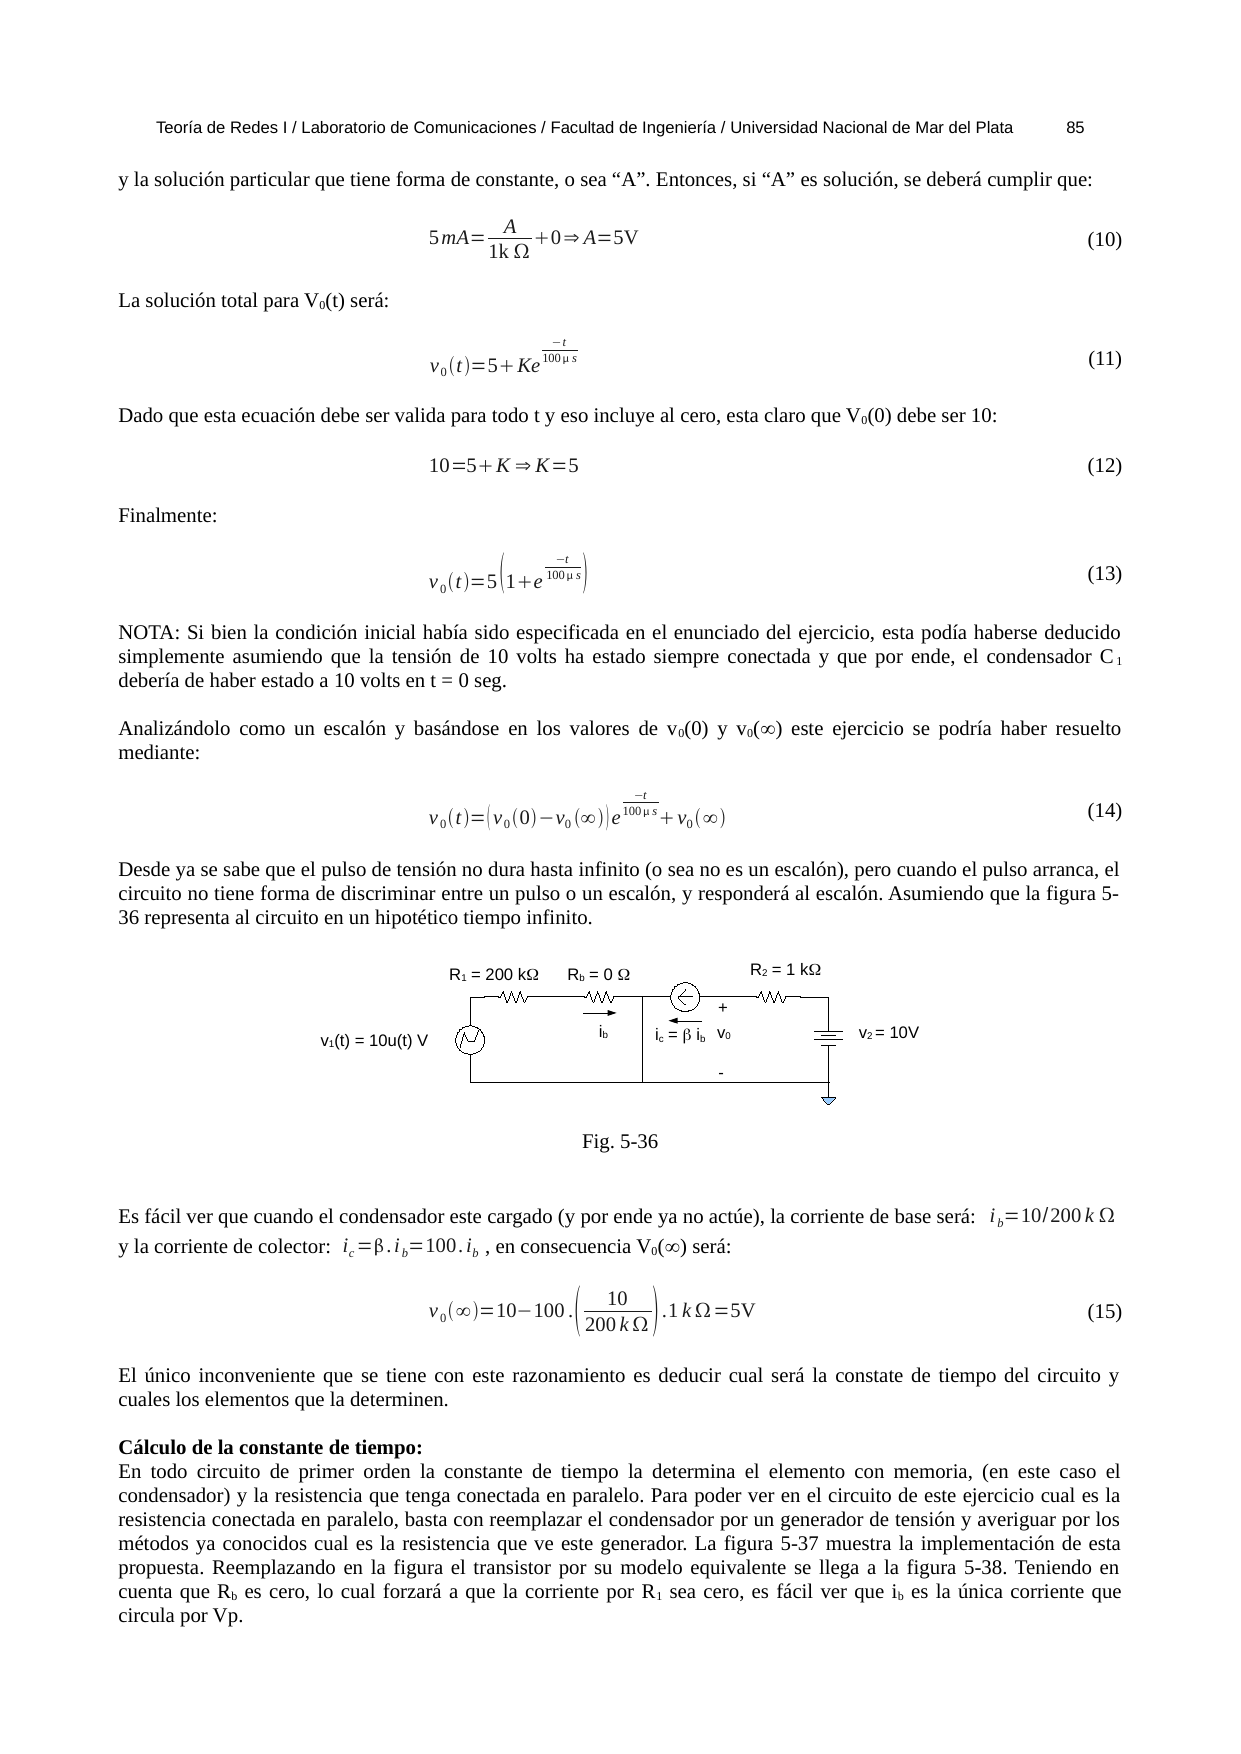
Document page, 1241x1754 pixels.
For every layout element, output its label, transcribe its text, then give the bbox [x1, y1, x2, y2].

text La solución total para V0(t) será: [118, 288, 1122, 312]
text (15) [118, 1285, 1122, 1338]
text El único inconveniente que se tiene con este razonamiento es deducir cual será la constate de tiempo del circuito y cuales los elementos que la determinen. [118, 1362, 1122, 1411]
text (14) [118, 788, 1122, 832]
text Fig. 5-36 [118, 1129, 1122, 1153]
text (13) [118, 551, 1122, 596]
text (10) [118, 215, 1122, 264]
text Analizándolo como un escalón y basándose en los valores de v0(0) y v0() este ejercicio se podría haber resuelto mediante: [118, 716, 1122, 764]
text (12) [118, 451, 1122, 479]
text (11) [118, 336, 1122, 379]
text Es fácil ver que cuando el condensador este cargado (y por ende ya no actúe), la corriente de base será: y la corriente de colector: , en consecuencia V0() será: [118, 1201, 1122, 1261]
text Finalmente: [118, 503, 1122, 527]
text En todo circuito de primer orden la constante de tiempo la determina el elemento con memoria, (en este caso el condensador) y la resistencia que tenga conectada en paralelo. Para poder ver en el circuito de este ejercicio cual es la resistencia conectada en paralelo, basta con reemplazar el condensador por un generador de tensión y averiguar por los métodos ya conocidos cual es la resistencia que ve este generador. La figura 5-37 muestra la implementación de esta propuesta. Reemplazando en la figura el transistor por su modelo equivalente se llega a la figura 5-38. Teniendo en cuenta que Rb es cero, lo cual forzará a que la corriente por R1 sea cero, es fácil ver que ib es la única corriente que circula por Vp. [118, 1459, 1122, 1627]
text y la solución particular que tiene forma de constante, o sea “A”. Entonces, si “A” es solución, se deberá cumplir que: [118, 167, 1122, 191]
text Desde ya se sabe que el pulso de tensión no dura hasta infinito (o sea no es un escalón), pero cuando el pulso arranca, el circuito no tiene forma de discriminar entre un pulso o un escalón, y responderá al escalón. Asumiendo que la figura 5-36 representa al circuito en un hipotético tiempo infinito. [118, 856, 1122, 929]
text Cálculo de la constante de tiempo: [118, 1435, 1122, 1459]
text NOTA: Si bien la condición inicial había sido especificada en el enunciado del ejercicio, esta podía haberse deducido simplemente asumiendo que la tensión de 10 volts ha estado siempre conectada y que por ende, el condensador C1 debería de haber estado a 10 volts en t = 0 seg. [118, 620, 1122, 692]
text Dado que esta ecuación debe ser valida para todo t y eso incluye al cero, esta claro que V0(0) debe ser 10: [118, 403, 1122, 427]
